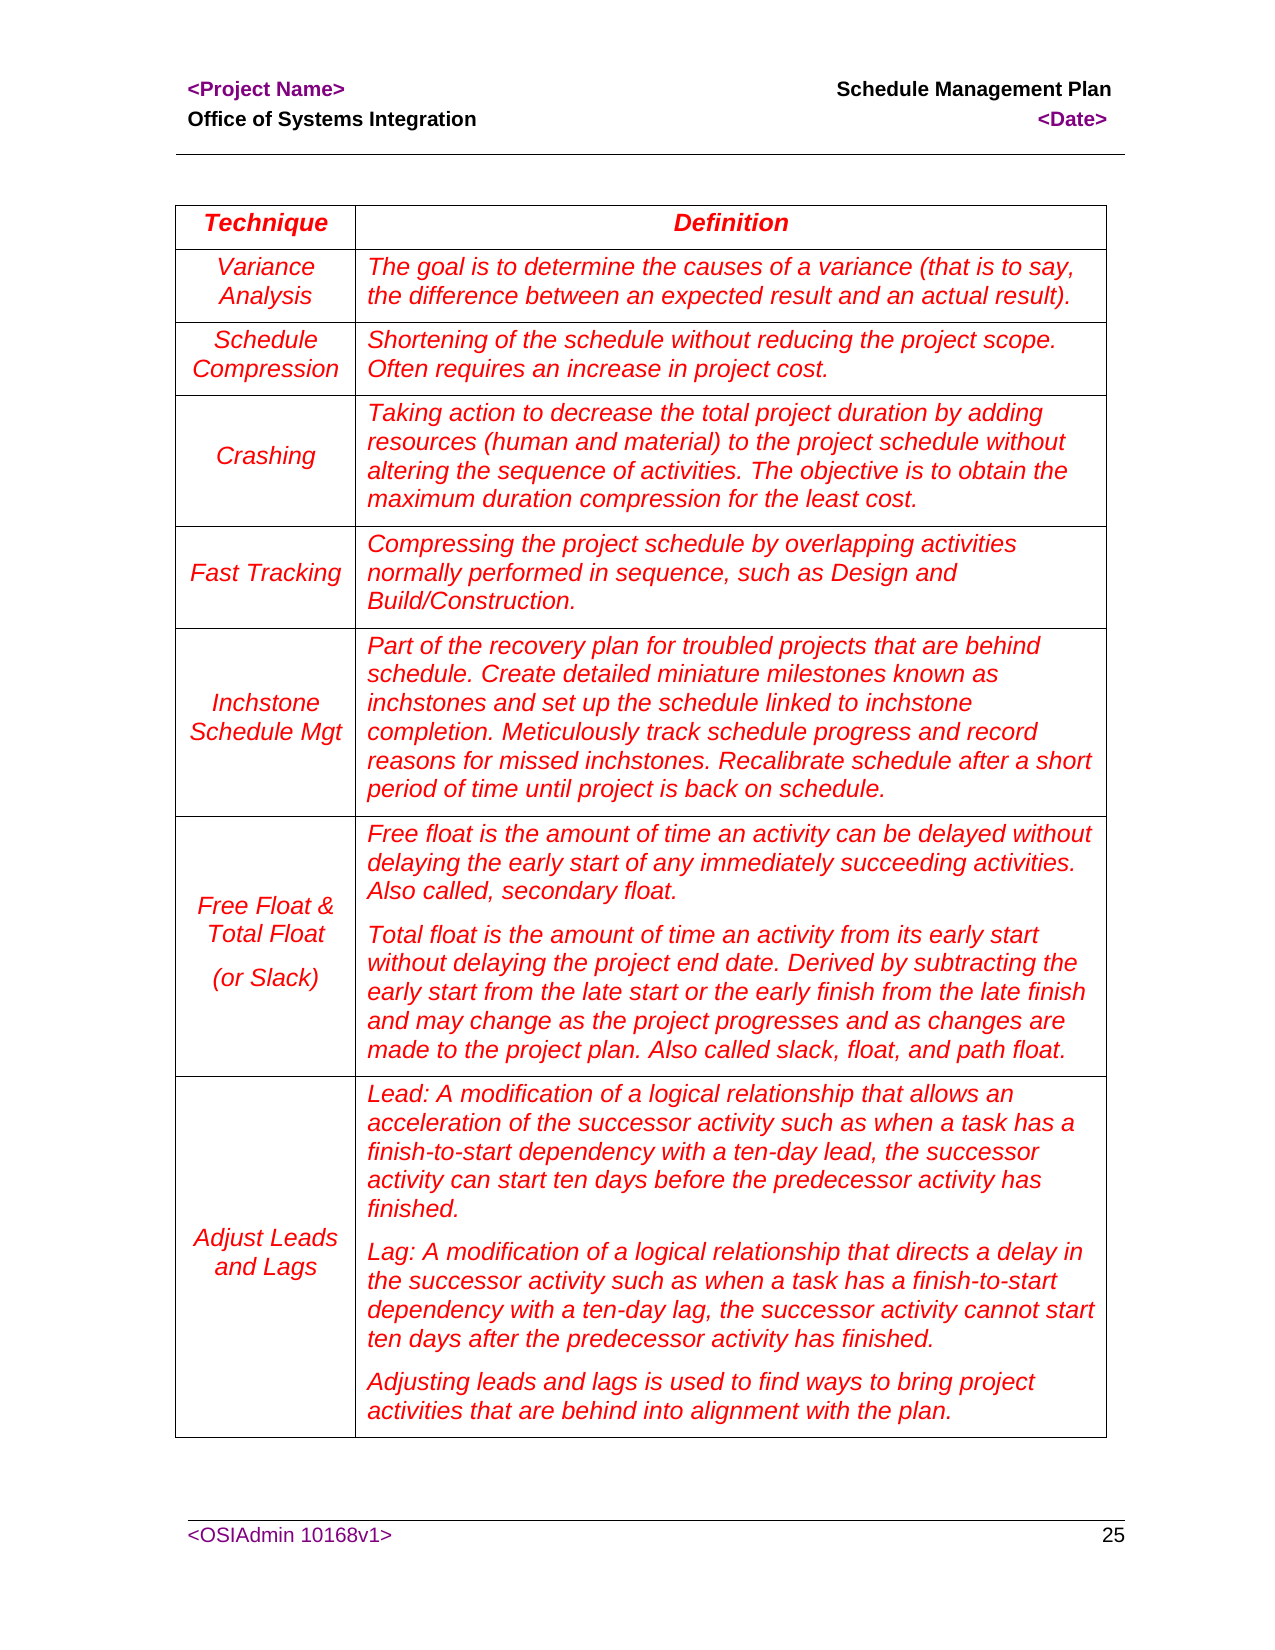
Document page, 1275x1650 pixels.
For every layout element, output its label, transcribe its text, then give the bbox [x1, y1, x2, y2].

table_cell Taking action to decrease the total project duration by adding resources (human and material) to the project schedule without altering the sequence of activities. The objective is to obtain the maximum duration compression for the least cost. [356, 396, 1106, 526]
table_cell Fast Tracking [176, 527, 355, 628]
table_cell Shortening of the schedule without reducing the project scope. Often requires an increase in project cost. [356, 323, 1106, 395]
table_cell Adjust Leads and Lags [176, 1077, 355, 1437]
table_cell Compressing the project schedule by overlapping activities normally performed in sequence, such as Design and Build/Construction. [356, 527, 1106, 628]
table_cell Schedule Compression [176, 323, 355, 395]
table_cell Free float is the amount of time an activity can be delayed without delaying the early start of any immediately succeeding activities. Also called, secondary float. Total float is the amount of time an activity from its early start without delaying the project end date. Derived by subtracting the early start from the late start or the early finish from the late finish and may change as the project progresses and as changes are made to the project plan. Also called slack, float, and path float. [356, 817, 1106, 1076]
table_cell Lead: A modification of a logical relationship that allows an acceleration of the successor activity such as when a task has a finish-to-start dependency with a ten-day lead, the successor activity can start ten days before the predecessor activity has finished. Lag: A modification of a logical relationship that directs a delay in the successor activity such as when a task has a finish-to-start dependency with a ten-day lag, the successor activity cannot start ten days after the predecessor activity has finished. Adjusting leads and lags is used to find ways to bring project activities that are behind into alignment with the plan. [356, 1077, 1106, 1437]
table_cell Crashing [176, 396, 355, 526]
table_header Definition [356, 206, 1106, 249]
table_header Technique [176, 206, 355, 249]
table_cell Free Float & Total Float (or Slack) [176, 817, 355, 1076]
table_cell Part of the recovery plan for troubled projects that are behind schedule. Create detailed miniature milestones known as inchstones and set up the schedule linked to inchstone completion. Meticulously track schedule progress and record reasons for missed inchstones. Recalibrate schedule after a short period of time until project is back on schedule. [356, 629, 1106, 816]
table_cell The goal is to determine the causes of a variance (that is to say, the difference between an expected result and an actual result). [356, 250, 1106, 322]
table_cell Inchstone Schedule Mgt [176, 629, 355, 816]
table_cell Variance Analysis [176, 250, 355, 322]
